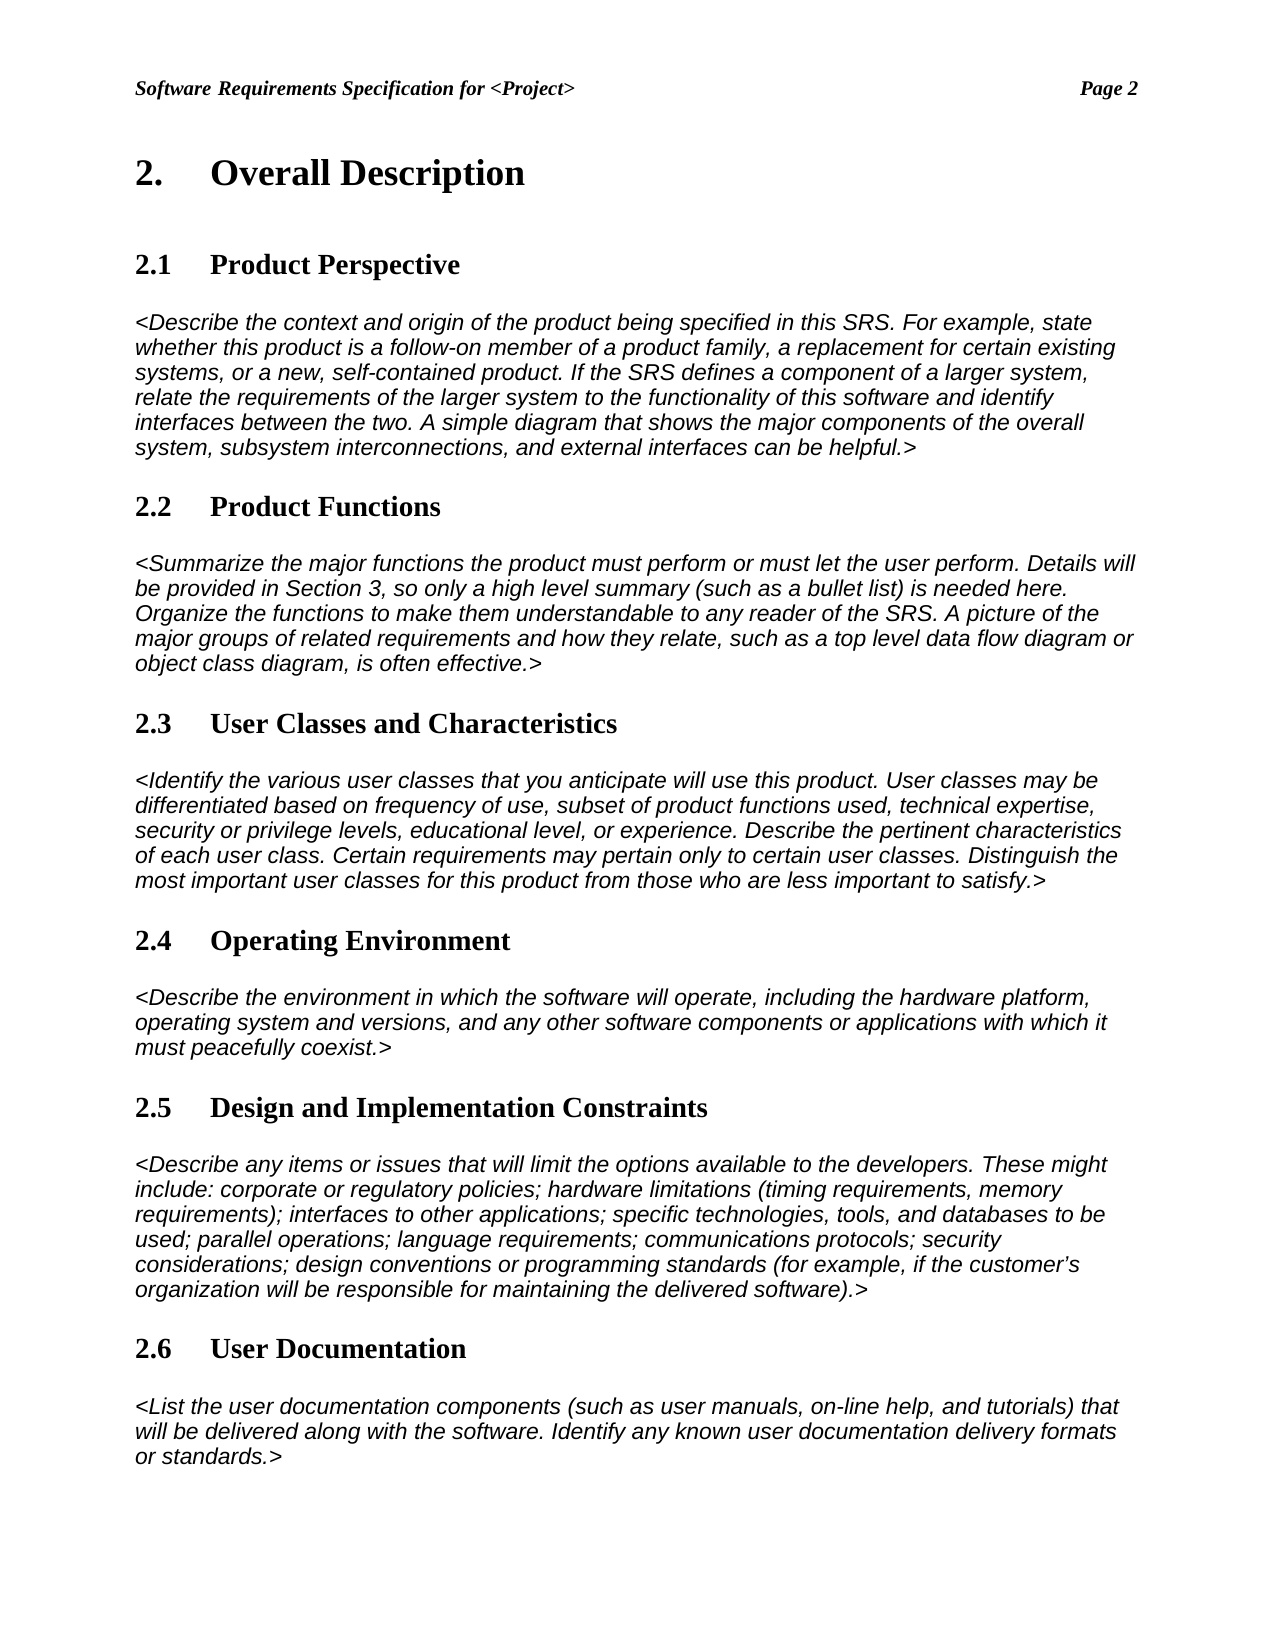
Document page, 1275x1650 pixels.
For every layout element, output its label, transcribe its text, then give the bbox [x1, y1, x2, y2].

subtitle User Classes and Characteristics [135, 706, 1140, 739]
subtitle Product Perspective [135, 247, 1140, 281]
subtitle Design and Implementation Constraints [135, 1090, 1140, 1123]
text <Describe the context and origin of the product being specified in this SRS. For example, state whether this product is a follow-on member of a product family, a replacement for certain existing systems, or a new, self-contained product. If the SRS defines a component of a larger system, relate the requirements of the larger system to the functionality of this software and identify interfaces between the two. A simple diagram that shows the major components of the overall system, subsystem interconnections, and external interfaces can be helpful.> [135, 310, 1140, 460]
text <Describe the environment in which the software will operate, including the hardware platform, operating system and versions, and any other software components or applications with which it must peacefully coexist.> [135, 986, 1140, 1061]
text <Describe any items or issues that will limit the options available to the developers. These might include: corporate or regulatory policies; hardware limitations (timing requirements, memory requirements); interfaces to other applications; specific technologies, tools, and databases to be used; parallel operations; language requirements; communications protocols; security considerations; design conventions or programming standards (for example, if the customer’s organization will be responsible for maintaining the delivered software).> [135, 1152, 1140, 1302]
text <Summarize the major functions the product must perform or must let the user perform. Details will be provided in Section 3, so only a high level summary (such as a bullet list) is needed here. Organize the functions to make them understandable to any reader of the SRS. A picture of the major groups of related requirements and how they relate, such as a top level data flow diagram or object class diagram, is often effective.> [135, 552, 1140, 677]
subtitle Overall Description [135, 150, 1140, 193]
text <List the user documentation components (such as user manuals, on-line help, and tutorials) that will be delivered along with the software. Identify any known user documentation delivery formats or standards.> [135, 1394, 1140, 1469]
text <Identify the various user classes that you anticipate will use this product. User classes may be differentiated based on frequency of use, subset of product functions used, technical expertise, security or privilege levels, educational level, or experience. Describe the pertinent characteristics of each user class. Certain requirements may pertain only to certain user classes. Distinguish the most important user classes for this product from those who are less important to satisfy.> [135, 769, 1140, 894]
subtitle Operating Environment [135, 923, 1140, 956]
subtitle User Documentation [135, 1332, 1140, 1365]
subtitle Product Functions [135, 489, 1140, 523]
